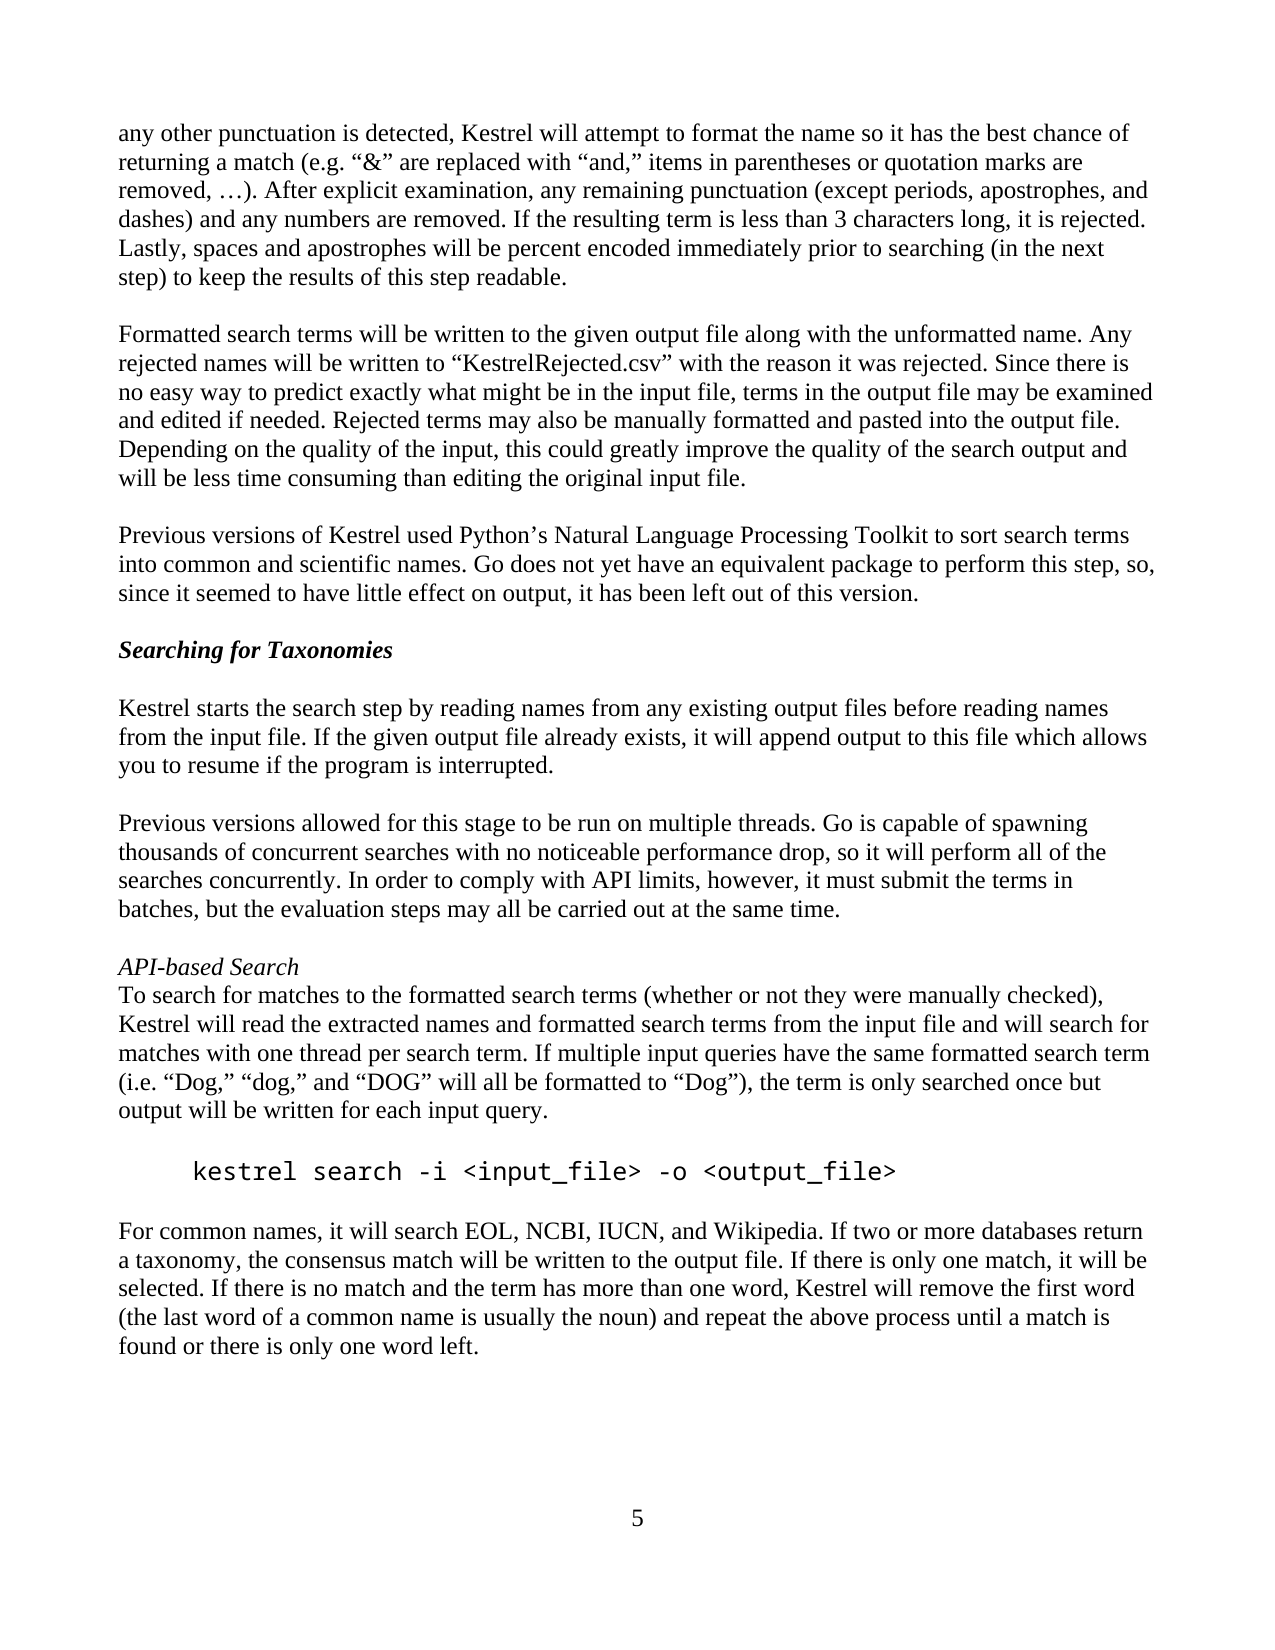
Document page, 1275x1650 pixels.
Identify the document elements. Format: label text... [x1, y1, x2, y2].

text Formatted search terms will be written to the given output file along with the unformatted name. Any rejected names will be written to “KestrelRejected.csv” with the reason it was rejected. Since there is no easy way to predict exactly what might be in the input file, terms in the output file may be examined and edited if needed. Rejected terms may also be manually formatted and pasted into the output file. Depending on the quality of the input, this could greatly improve the quality of the search output and will be less time consuming than editing the original input file. [118, 319, 1157, 492]
text API-based Search [118, 952, 1157, 981]
text To search for matches to the formatted search terms (whether or not they were manually checked), Kestrel will read the extracted names and formatted search terms from the input file and will search for matches with one thread per search term. If multiple input queries have the same formatted search term (i.e. “Dog,” “dog,” and “DOG” will all be formatted to “Dog”), the term is only searched once but output will be written for each input query. [118, 981, 1157, 1124]
text kestrel search -i <input_file> -o <output_file> [118, 1153, 1157, 1187]
text Previous versions of Kestrel used Python’s Natural Language Processing Toolkit to sort search terms into common and scientific names. Go does not yet have an equivalent package to perform this step, so, since it seemed to have little effect on output, it has been left out of this version. [118, 521, 1157, 607]
text For common names, it will search EOL, NCBI, IUCN, and Wikipedia. If two or more databases return a taxonomy, the consensus match will be written to the output file. If there is only one match, it will be selected. If there is no match and the term has more than one word, Kestrel will remove the first word (the last word of a common name is usually the noun) and repeat the above process until a match is found or there is only one word left. [118, 1216, 1157, 1360]
text Searching for Taxonomies [118, 636, 1157, 664]
text Previous versions allowed for this stage to be run on multiple threads. Go is capable of spawning thousands of concurrent searches with no noticeable performance drop, so it will perform all of the searches concurrently. In order to comply with API limits, however, it must submit the terms in batches, but the evaluation steps may all be carried out at the same time. [118, 808, 1157, 923]
text any other punctuation is detected, Kestrel will attempt to format the name so it has the best chance of returning a match (e.g. “&” are replaced with “and,” items in parentheses or quotation marks are removed, …). After explicit examination, any remaining punctuation (except periods, apostrophes, and dashes) and any numbers are removed. If the resulting term is less than 3 characters long, it is rejected. Lastly, spaces and apostrophes will be percent encoded immediately prior to searching (in the next step) to keep the results of this step readable. [118, 118, 1157, 291]
text Kestrel starts the search step by reading names from any existing output files before reading names from the input file. If the given output file already exists, it will append output to this file which allows you to resume if the program is interrupted. [118, 693, 1157, 779]
